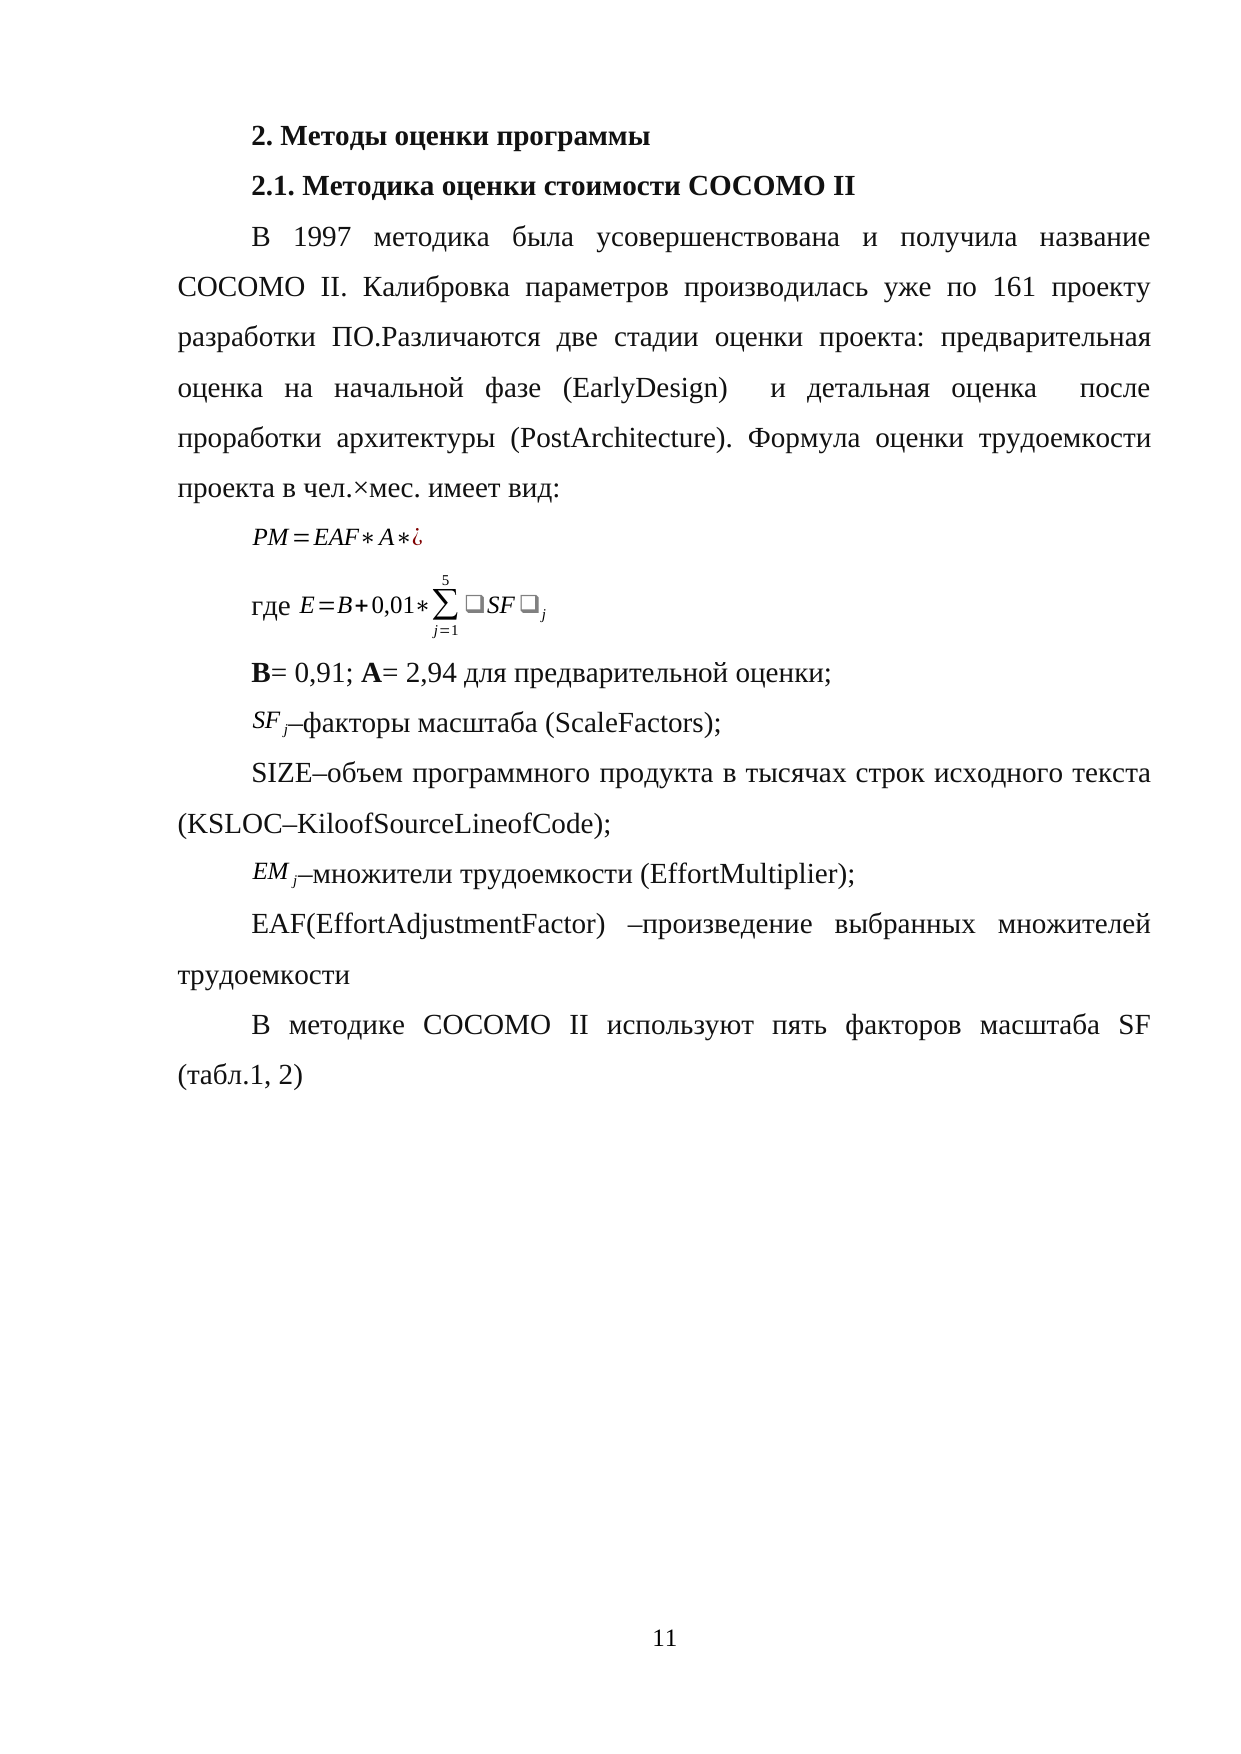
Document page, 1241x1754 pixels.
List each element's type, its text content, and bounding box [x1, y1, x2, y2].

text где [177, 571, 1152, 638]
text –множители трудоемкости (EffortMultiplier); [177, 856, 1152, 890]
text –факторы масштаба (ScaleFactors); [177, 705, 1152, 739]
subtitle 2.1. Методика оценки стоимости COCOMO II [177, 168, 1152, 202]
text EAF(EffortAdjustmentFactor) –произведение выбранных множителей трудоемкости [177, 907, 1152, 990]
text B= 0,91; A= 2,94 для предварительной оценки; [177, 655, 1152, 688]
text В 1997 методика была усовершенствована и получила название COCOMO II. Калибровка параметров производилась уже по 161 проекту разработки ПО.Различаются две стадии оценки проекта: предварительная оценка на начальной фазе (EarlyDesign) и детальная оценка после проработки архитектуры (PostArchitecture). Формула оценки трудоемкости проекта в чел.×мес. имеет вид: [177, 219, 1152, 504]
text В методике COCOMO II используют пять факторов масштаба SF (табл.1, 2) [177, 1007, 1152, 1091]
subtitle 2. Методы оценки программы [177, 118, 1152, 152]
text SIZE–объем программного продукта в тысячах строк исходного текста (KSLOC–KiloofSourceLineofCode); [177, 756, 1152, 839]
